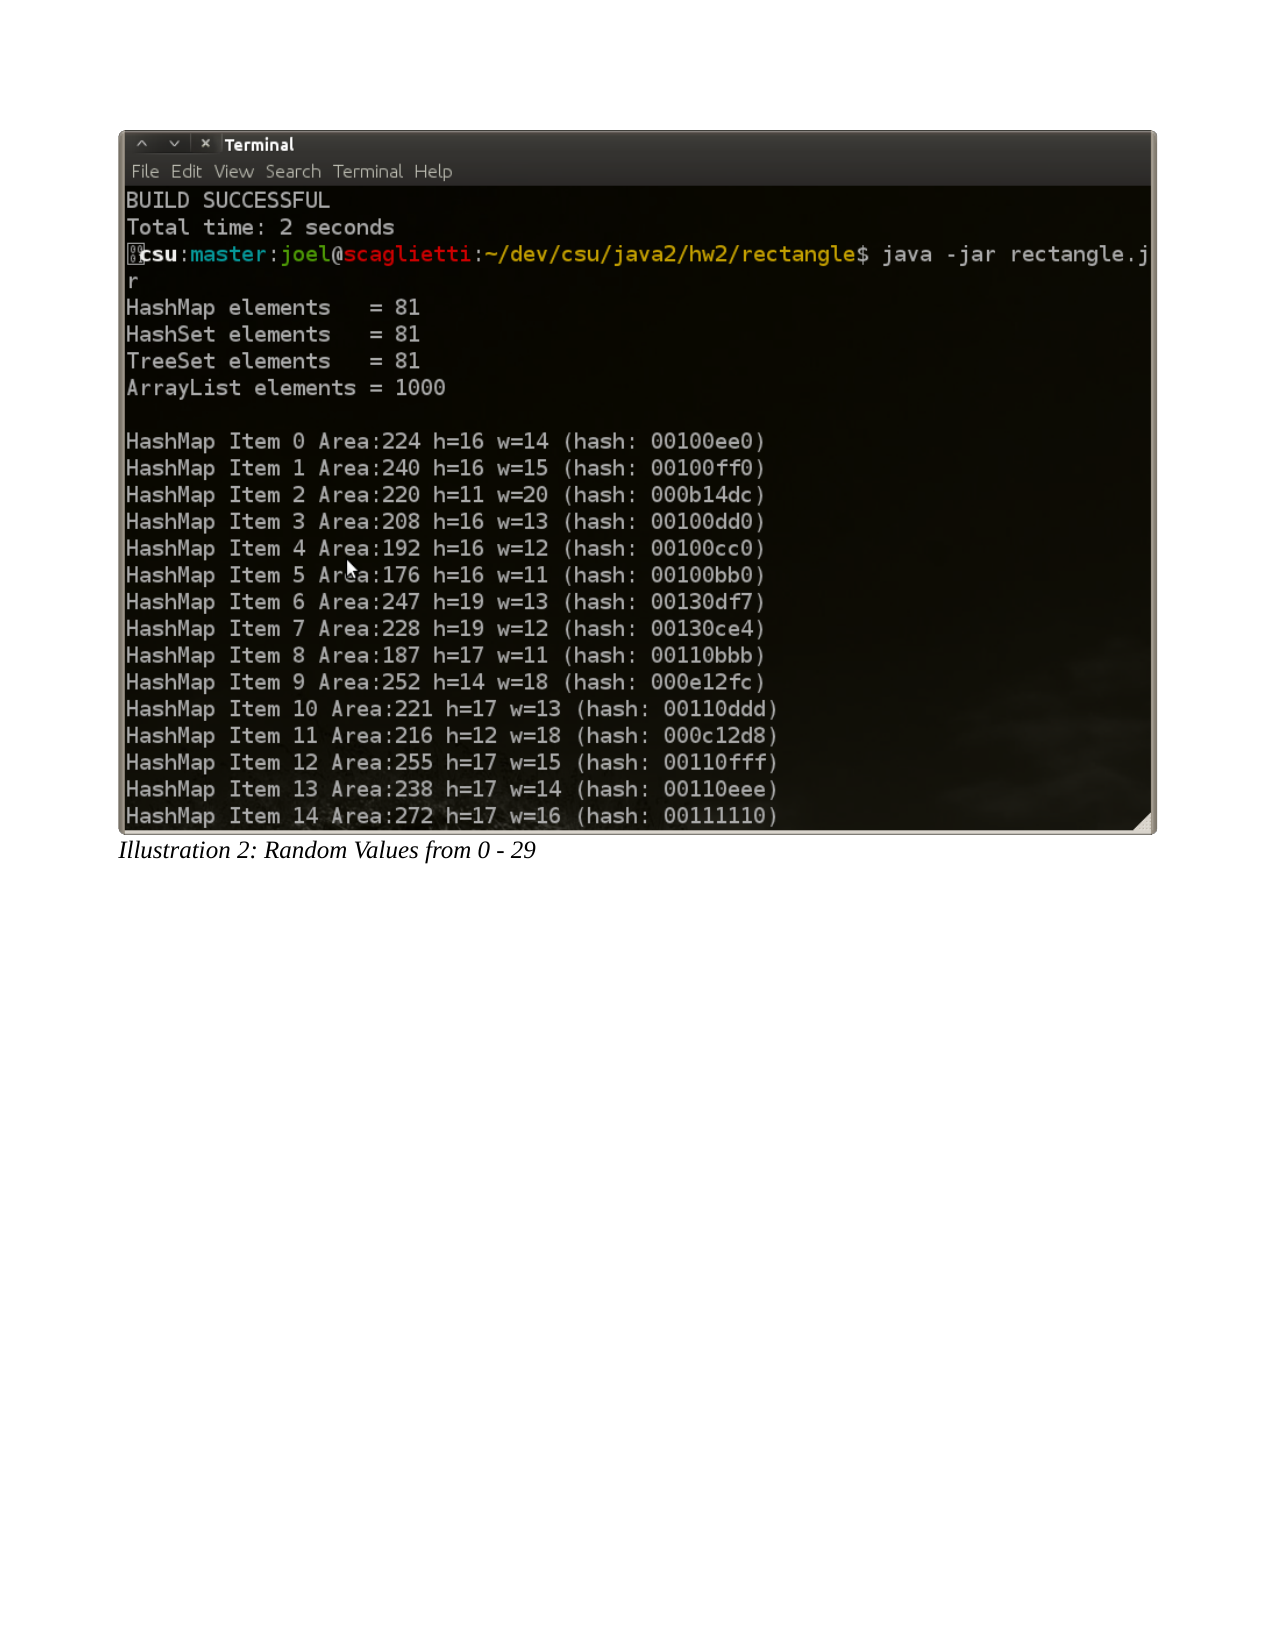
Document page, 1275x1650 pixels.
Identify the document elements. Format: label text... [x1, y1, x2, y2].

picture [118, 130, 1158, 835]
text Illustration 2: Random Values from 0 - 29 [118, 835, 1157, 863]
